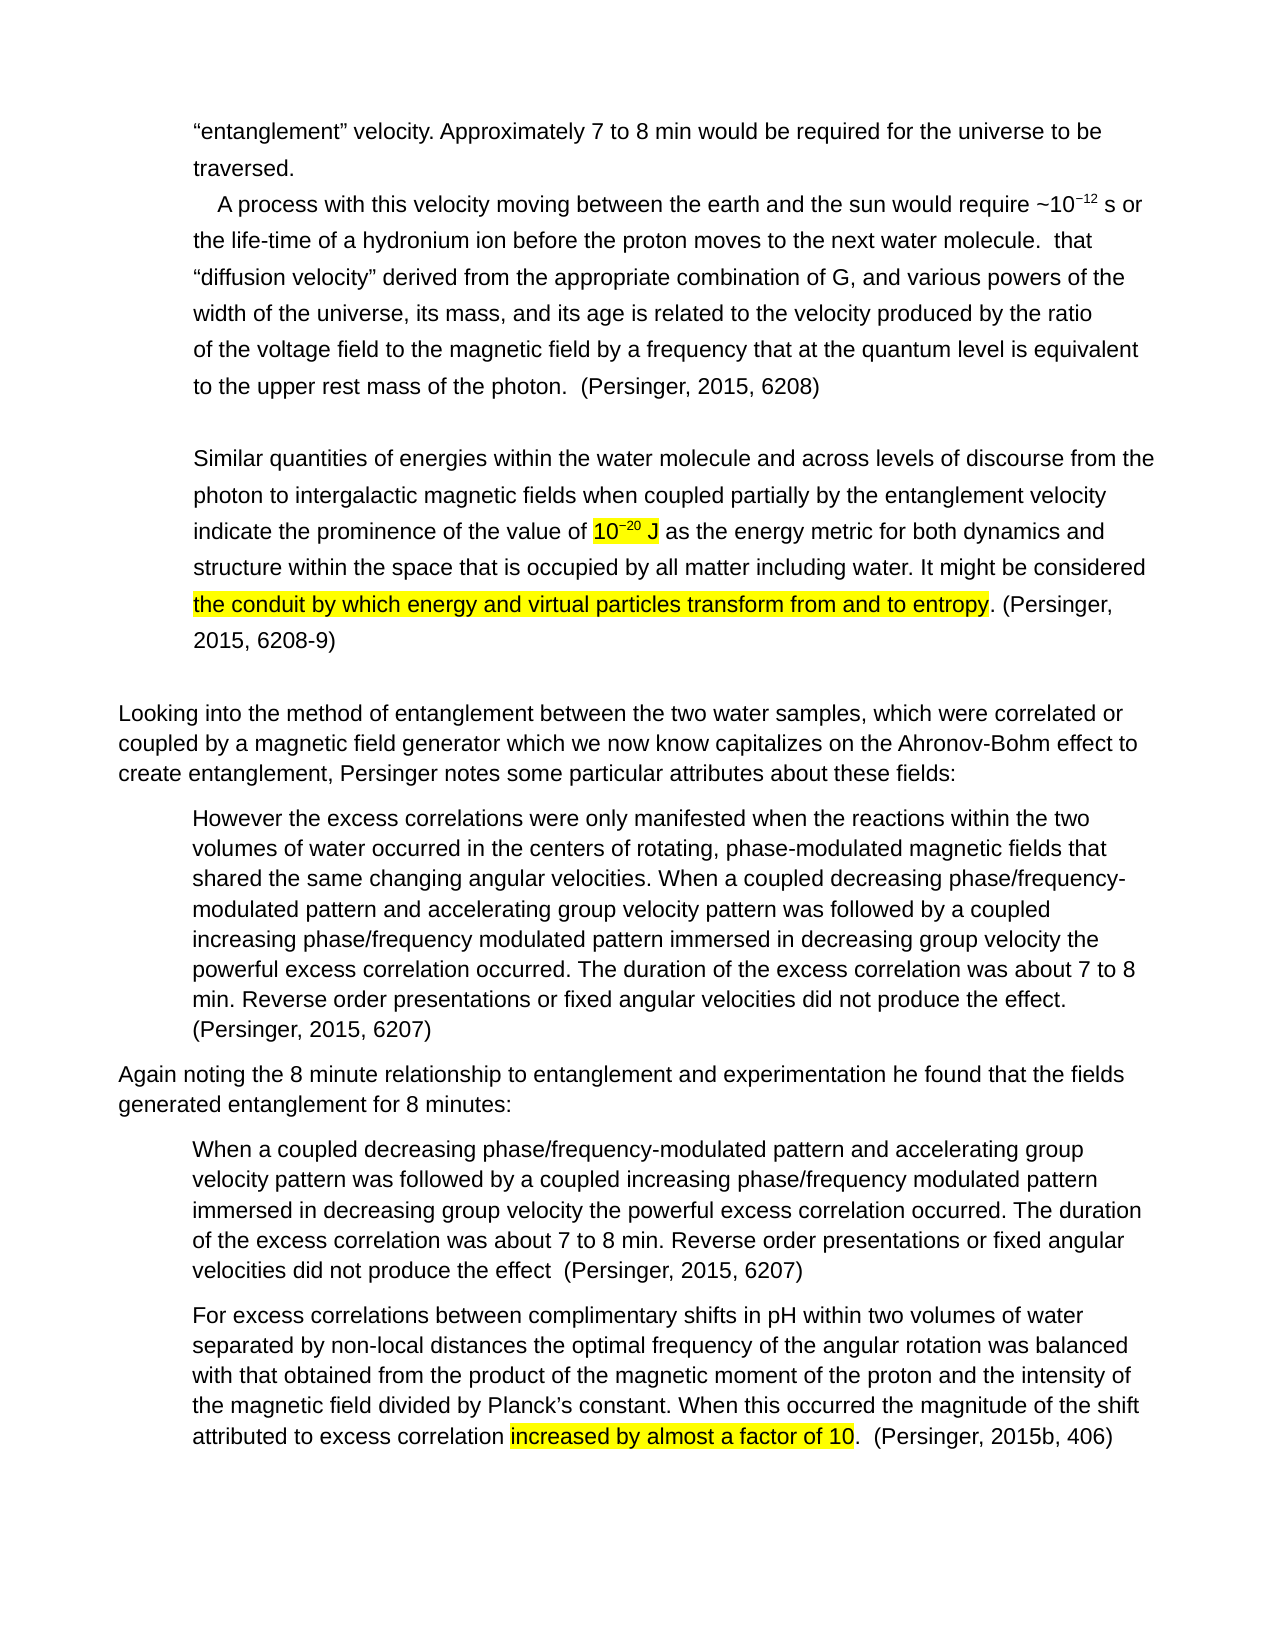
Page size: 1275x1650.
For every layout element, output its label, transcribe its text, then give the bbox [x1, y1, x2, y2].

text Similar quantities of energies within the water molecule and across levels of discourse from the photon to intergalactic magnetic fields when coupled partially by the entanglement velocity indicate the prominence of the value of 10−20 J as the energy metric for both dynamics and structure within the space that is occupied by all matter including water. It might be considered the conduit by which energy and virtual particles transform from and to entropy. (Persinger, 2015, 6208-9) [193, 445, 1157, 653]
text For excess correlations between complimentary shifts in pH within two volumes of water separated by non-local distances the optimal frequency of the angular rotation was balanced with that obtained from the product of the magnetic moment of the proton and the intensity of the magnetic field divided by Planck’s constant. When this occurred the magnitude of the shift attributed to excess correlation increased by almost a factor of 10. (Persinger, 2015b, 406) [192, 1302, 1157, 1449]
text Again noting the 8 minute relationship to entanglement and experimentation he found that the fields generated entanglement for 8 minutes: [118, 1061, 1157, 1118]
text “entanglement” velocity. Approximately 7 to 8 min would be required for the universe to be traversed. [193, 118, 1157, 181]
text Looking into the method of entanglement between the two water samples, which were correlated or coupled by a magnetic field generator which we now know capitalizes on the Ahronov-Bohm effect to create entanglement, Persinger notes some particular attributes about these fields: [118, 700, 1157, 787]
text of the voltage field to the magnetic field by a frequency that at the quantum level is equivalent to the upper rest mass of the photon. (Persinger, 2015, 6208) [193, 336, 1157, 399]
text When a coupled decreasing phase/frequency-modulated pattern and accelerating group velocity pattern was followed by a coupled increasing phase/frequency modulated pattern immersed in decreasing group velocity the powerful excess correlation occurred. The duration of the excess correlation was about 7 to 8 min. Reverse order presentations or fixed angular velocities did not produce the effect (Persinger, 2015, 6207) [192, 1136, 1157, 1283]
text However the excess correlations were only manifested when the reactions within the two volumes of water occurred in the centers of rotating, phase-modulated magnetic fields that shared the same changing angular velocities. When a coupled decreasing phase/frequency-modulated pattern and accelerating group velocity pattern was followed by a coupled increasing phase/frequency modulated pattern immersed in decreasing group velocity the powerful excess correlation occurred. The duration of the excess correlation was about 7 to 8 min. Reverse order presentations or fixed angular velocities did not produce the effect. (Persinger, 2015, 6207) [192, 805, 1157, 1043]
text A process with this velocity moving between the earth and the sun would require ~10−12 s or the life-time of a hydronium ion before the proton moves to the next water molecule. that “diffusion velocity” derived from the appropriate combination of G, and various powers of the width of the universe, its mass, and its age is related to the velocity produced by the ratio [193, 191, 1157, 326]
